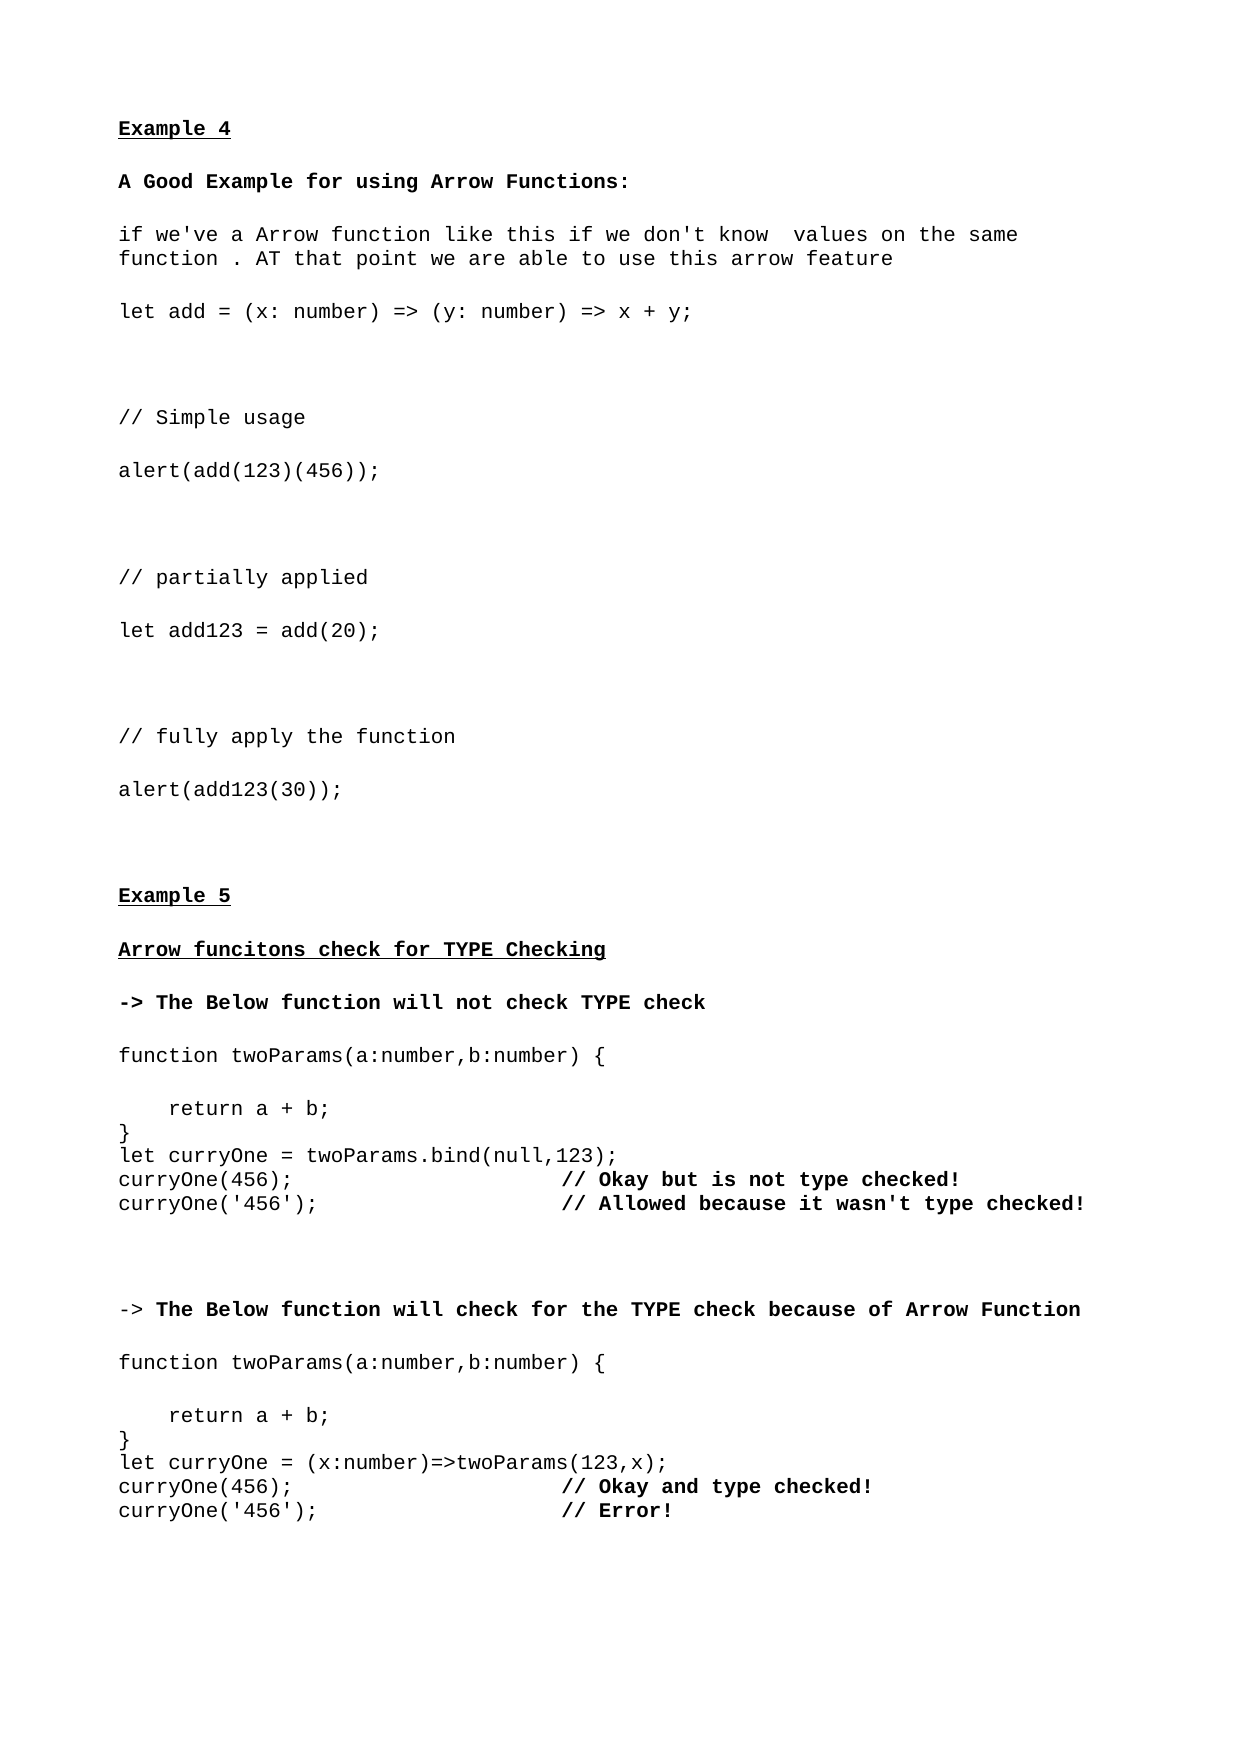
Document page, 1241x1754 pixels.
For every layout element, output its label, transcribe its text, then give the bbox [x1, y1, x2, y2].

text } [118, 1122, 1122, 1145]
text return a + b; [118, 1098, 1122, 1122]
text // fully apply the function [118, 726, 1122, 750]
text curryOne('456'); // Allowed because it wasn't type checked! [118, 1193, 1122, 1216]
text -> The Below function will not check TYPE check [118, 992, 1122, 1015]
text Arrow funcitons check for TYPE Checking [118, 939, 1122, 962]
text Example 4 [118, 118, 1122, 142]
text let add123 = add(20); [118, 620, 1122, 643]
text return a + b; [118, 1405, 1122, 1429]
text curryOne('456'); // Error! [118, 1500, 1122, 1523]
text curryOne(456); // Okay and type checked! [118, 1476, 1122, 1500]
text function twoParams(a:number,b:number) { [118, 1045, 1122, 1068]
text if we've a Arrow function like this if we don't know values on the same function . AT that point we are able to use this arrow feature [118, 224, 1122, 272]
text } [118, 1429, 1122, 1452]
text curryOne(456); // Okay but is not type checked! [118, 1169, 1122, 1193]
text Example 5 [118, 886, 1122, 909]
text function twoParams(a:number,b:number) { [118, 1352, 1122, 1376]
text alert(add(123)(456)); [118, 461, 1122, 484]
text // Simple usage [118, 407, 1122, 431]
text let add = (x: number) => (y: number) => x + y; [118, 301, 1122, 325]
text let curryOne = (x:number)=>twoParams(123,x); [118, 1452, 1122, 1476]
text alert(add123(30)); [118, 779, 1122, 803]
text let curryOne = twoParams.bind(null,123); [118, 1145, 1122, 1169]
text -> The Below function will check for the TYPE check because of Arrow Function [118, 1299, 1122, 1322]
text // partially applied [118, 567, 1122, 590]
text A Good Example for using Arrow Functions: [118, 171, 1122, 195]
